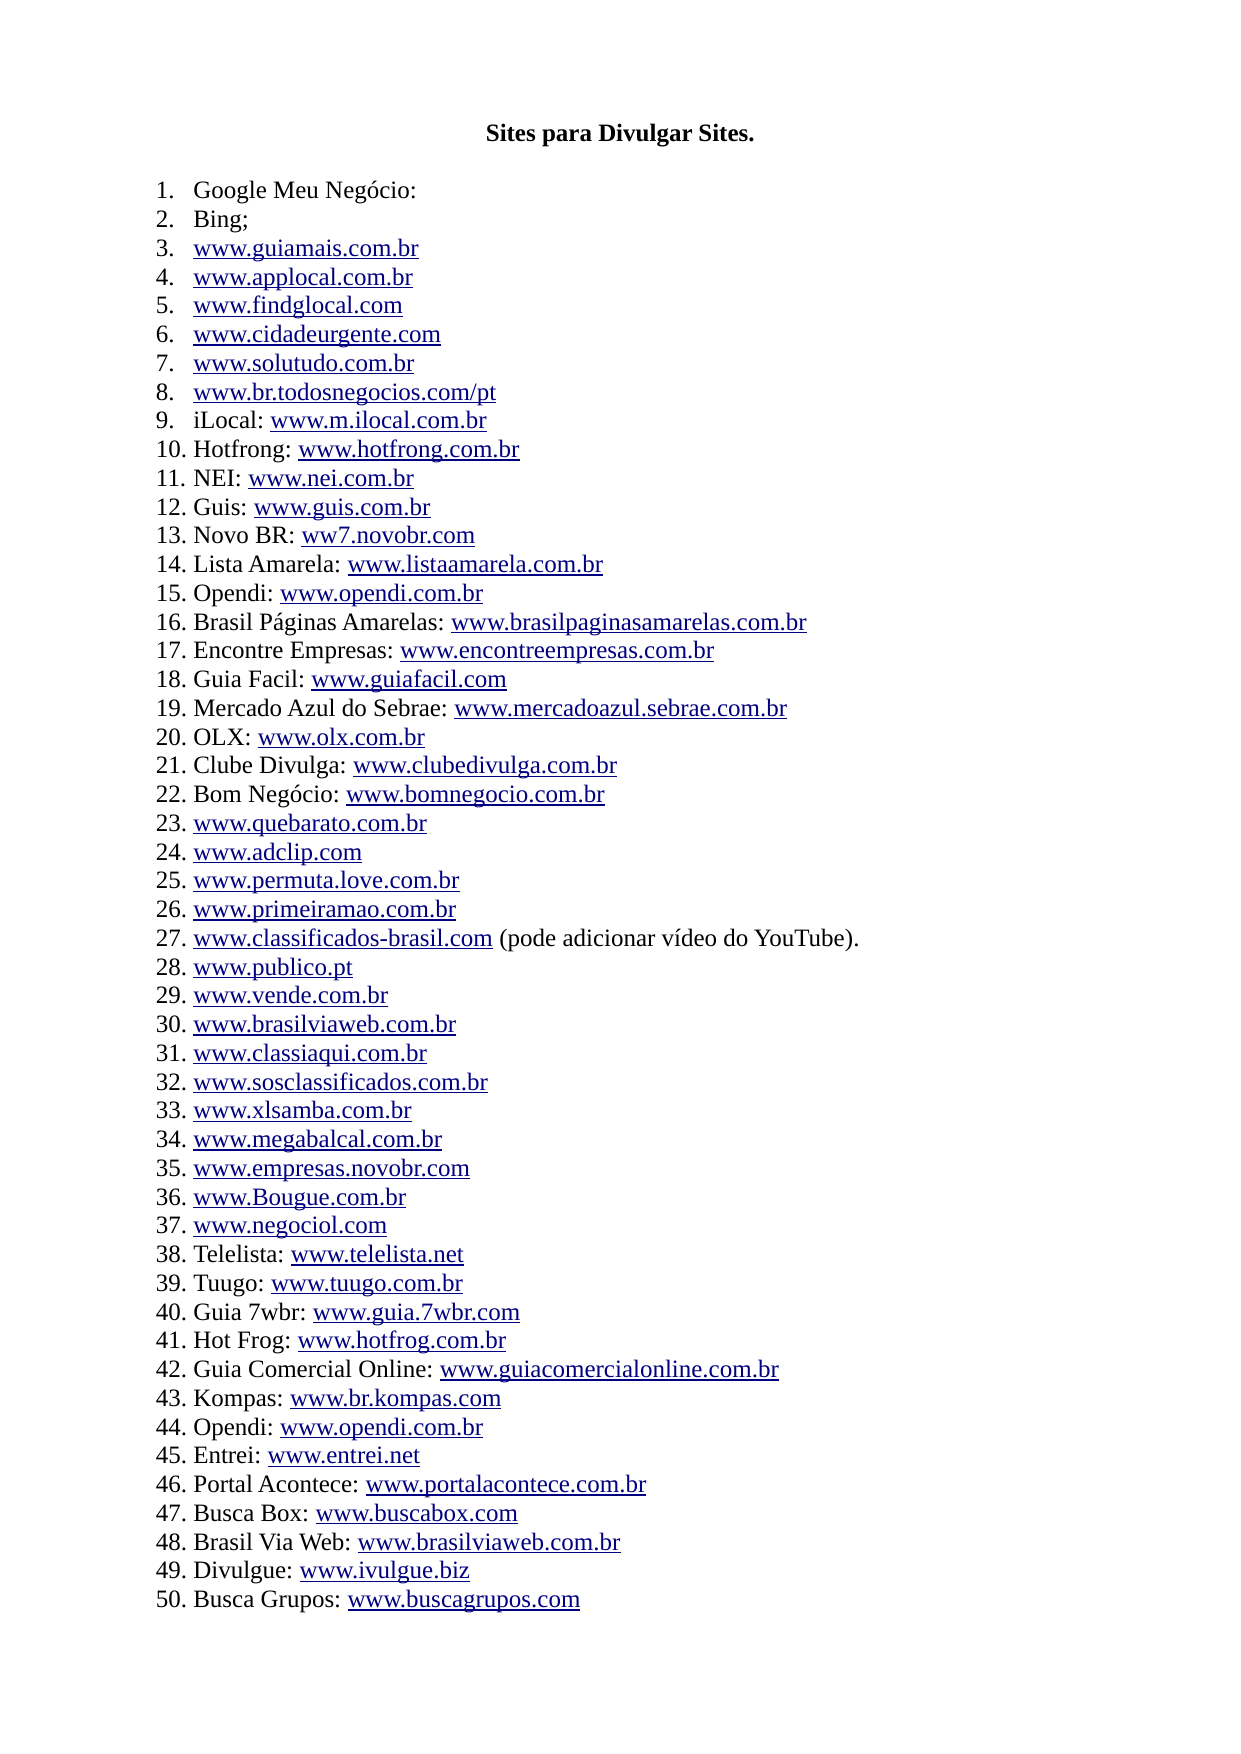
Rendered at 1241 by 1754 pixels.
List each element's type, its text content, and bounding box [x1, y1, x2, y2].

list www.empresas.novobr.com [156, 1153, 1122, 1182]
list Clube Divulga: www.clubedivulga.com.br [156, 751, 1122, 779]
list Hotfrong: www.hotfrong.com.br [156, 434, 1122, 463]
list Kompas: www.br.kompas.com [156, 1383, 1122, 1412]
list Guia 7wbr: www.guia.7wbr.com [156, 1297, 1122, 1326]
list www.applocal.com.br [156, 262, 1122, 291]
list Guis: www.guis.com.br [156, 492, 1122, 521]
list www.primeiramao.com.br [156, 894, 1122, 923]
list Guia Facil: www.guiafacil.com [156, 664, 1122, 693]
list Tuugo: www.tuugo.com.br [156, 1268, 1122, 1297]
list www.findglocal.com [156, 291, 1122, 319]
list Mercado Azul do Sebrae: www.mercadoazul.sebrae.com.br [156, 693, 1122, 722]
list www.guiamais.com.br [156, 233, 1122, 262]
list www.xlsamba.com.br [156, 1096, 1122, 1124]
list www.negociol.com [156, 1211, 1122, 1239]
list Opendi: www.opendi.com.br [156, 578, 1122, 607]
list www.brasilviaweb.com.br [156, 1009, 1122, 1038]
list Busca Box: www.buscabox.com [156, 1498, 1122, 1527]
list Bing; [156, 204, 1122, 233]
list Novo BR: ww7.novobr.com [156, 521, 1122, 549]
list www.cidadeurgente.com [156, 319, 1122, 348]
list Brasil Páginas Amarelas: www.brasilpaginasamarelas.com.br [156, 607, 1122, 636]
list Divulgue: www.ivulgue.biz [156, 1556, 1122, 1584]
list Entrei: www.entrei.net [156, 1441, 1122, 1469]
list www.megabalcal.com.br [156, 1124, 1122, 1153]
list OLX: www.olx.com.br [156, 722, 1122, 751]
list Brasil Via Web: www.brasilviaweb.com.br [156, 1527, 1122, 1556]
list Bom Negócio: www.bomnegocio.com.br [156, 779, 1122, 808]
list Google Meu Negócio: [156, 176, 1122, 204]
list Lista Amarela: www.listaamarela.com.br [156, 549, 1122, 578]
list www.adclip.com [156, 837, 1122, 866]
list Telelista: www.telelista.net [156, 1239, 1122, 1268]
list www.sosclassificados.com.br [156, 1067, 1122, 1096]
list Guia Comercial Online: www.guiacomercialonline.com.br [156, 1354, 1122, 1383]
list Busca Grupos: www.buscagrupos.com [156, 1584, 1122, 1613]
list Encontre Empresas: www.encontreempresas.com.br [156, 636, 1122, 664]
text Sites para Divulgar Sites. [118, 118, 1122, 147]
list www.classificados-brasil.com (pode adicionar vídeo do YouTube). [156, 923, 1122, 952]
list Portal Acontece: www.portalacontece.com.br [156, 1469, 1122, 1498]
list iLocal: www.m.ilocal.com.br [156, 406, 1122, 434]
list www.br.todosnegocios.com/pt [156, 377, 1122, 406]
list Hot Frog: www.hotfrog.com.br [156, 1326, 1122, 1354]
list NEI: www.nei.com.br [156, 463, 1122, 492]
list www.classiaqui.com.br [156, 1038, 1122, 1067]
list www.quebarato.com.br [156, 808, 1122, 837]
list www.publico.pt [156, 952, 1122, 981]
list www.vende.com.br [156, 981, 1122, 1009]
list www.solutudo.com.br [156, 348, 1122, 377]
list www.Bougue.com.br [156, 1182, 1122, 1211]
list Opendi: www.opendi.com.br [156, 1412, 1122, 1441]
list www.permuta.love.com.br [156, 866, 1122, 894]
